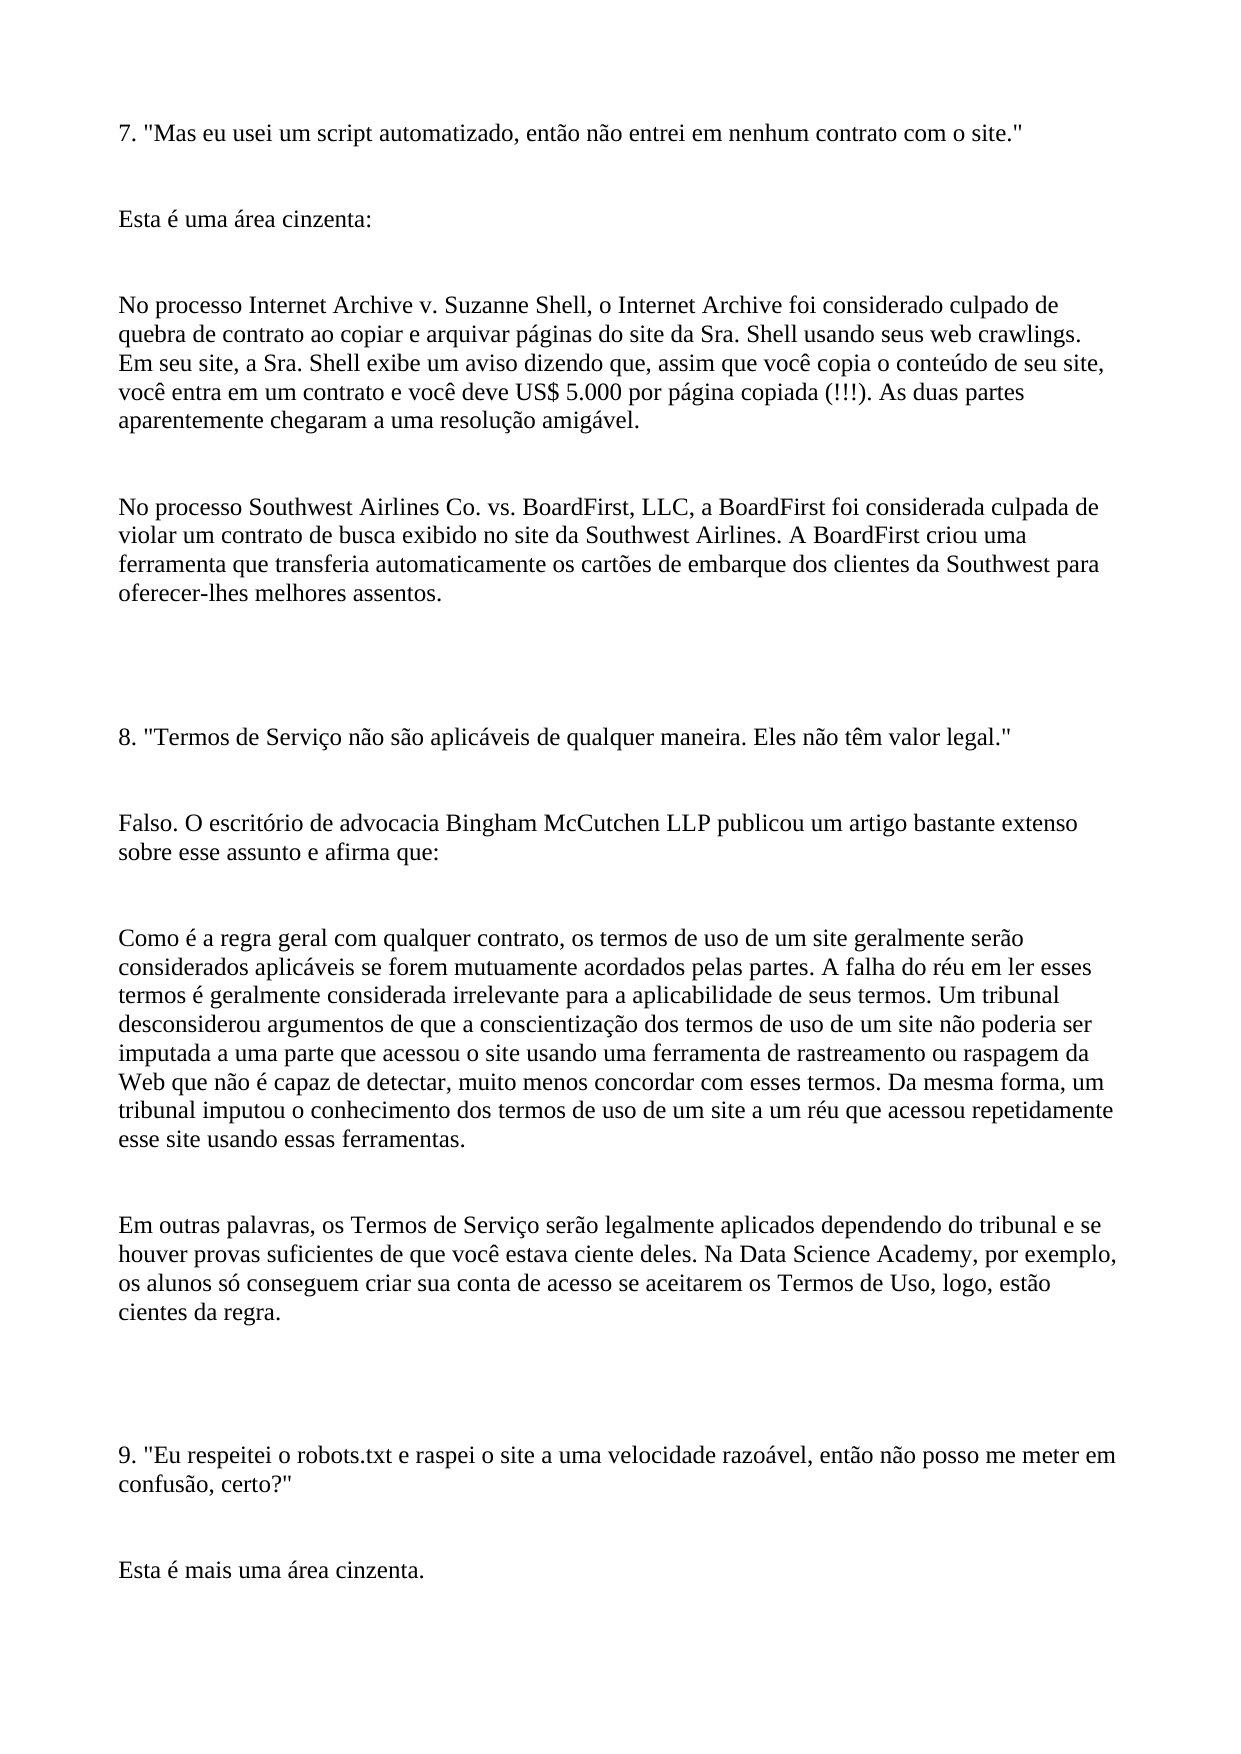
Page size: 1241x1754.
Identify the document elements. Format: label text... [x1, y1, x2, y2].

text Falso. O escritório de advocacia Bingham McCutchen LLP publicou um artigo bastante extenso sobre esse assunto e afirma que: [118, 808, 1122, 866]
text Como é a regra geral com qualquer contrato, os termos de uso de um site geralmente serão considerados aplicáveis ​​se forem mutuamente acordados pelas partes. A falha do réu em ler esses termos é geralmente considerada irrelevante para a aplicabilidade de seus termos. Um tribunal desconsiderou argumentos de que a conscientização dos termos de uso de um site não poderia ser imputada a uma parte que acessou o site usando uma ferramenta de rastreamento ou raspagem da Web que não é capaz de detectar, muito menos concordar com esses termos. Da mesma forma, um tribunal imputou o conhecimento dos termos de uso de um site a um réu que acessou repetidamente esse site usando essas ferramentas. [118, 923, 1122, 1153]
text 9. "Eu respeitei o robots.txt e raspei o site a uma velocidade razoável, então não posso me meter em confusão, certo?" [118, 1441, 1122, 1498]
text No processo Southwest Airlines Co. vs. BoardFirst, LLC, a BoardFirst foi considerada culpada de violar um contrato de busca exibido no site da Southwest Airlines. A BoardFirst criou uma ferramenta que transferia automaticamente os cartões de embarque dos clientes da Southwest para oferecer-lhes melhores assentos. [118, 492, 1122, 607]
text No processo Internet Archive v. Suzanne Shell, o Internet Archive foi considerado culpado de quebra de contrato ao copiar e arquivar páginas do site da Sra. Shell usando seus web crawlings. Em seu site, a Sra. Shell exibe um aviso dizendo que, assim que você copia o conteúdo de seu site, você entra em um contrato e você deve US$ 5.000 por página copiada (!!!). As duas partes aparentemente chegaram a uma resolução amigável. [118, 291, 1122, 434]
text Esta é uma área cinzenta: [118, 204, 1122, 233]
text Esta é mais uma área cinzenta. [118, 1556, 1122, 1584]
text Em outras palavras, os Termos de Serviço serão legalmente aplicados dependendo do tribunal e se houver provas suficientes de que você estava ciente deles. Na Data Science Academy, por exemplo, os alunos só conseguem criar sua conta de acesso se aceitarem os Termos de Uso, logo, estão cientes da regra. [118, 1211, 1122, 1326]
text 8. "Termos de Serviço não são aplicáveis ​​de qualquer maneira. Eles não têm valor legal." [118, 722, 1122, 751]
text 7. "Mas eu usei um script automatizado, então não entrei em nenhum contrato com o site." [118, 118, 1122, 147]
